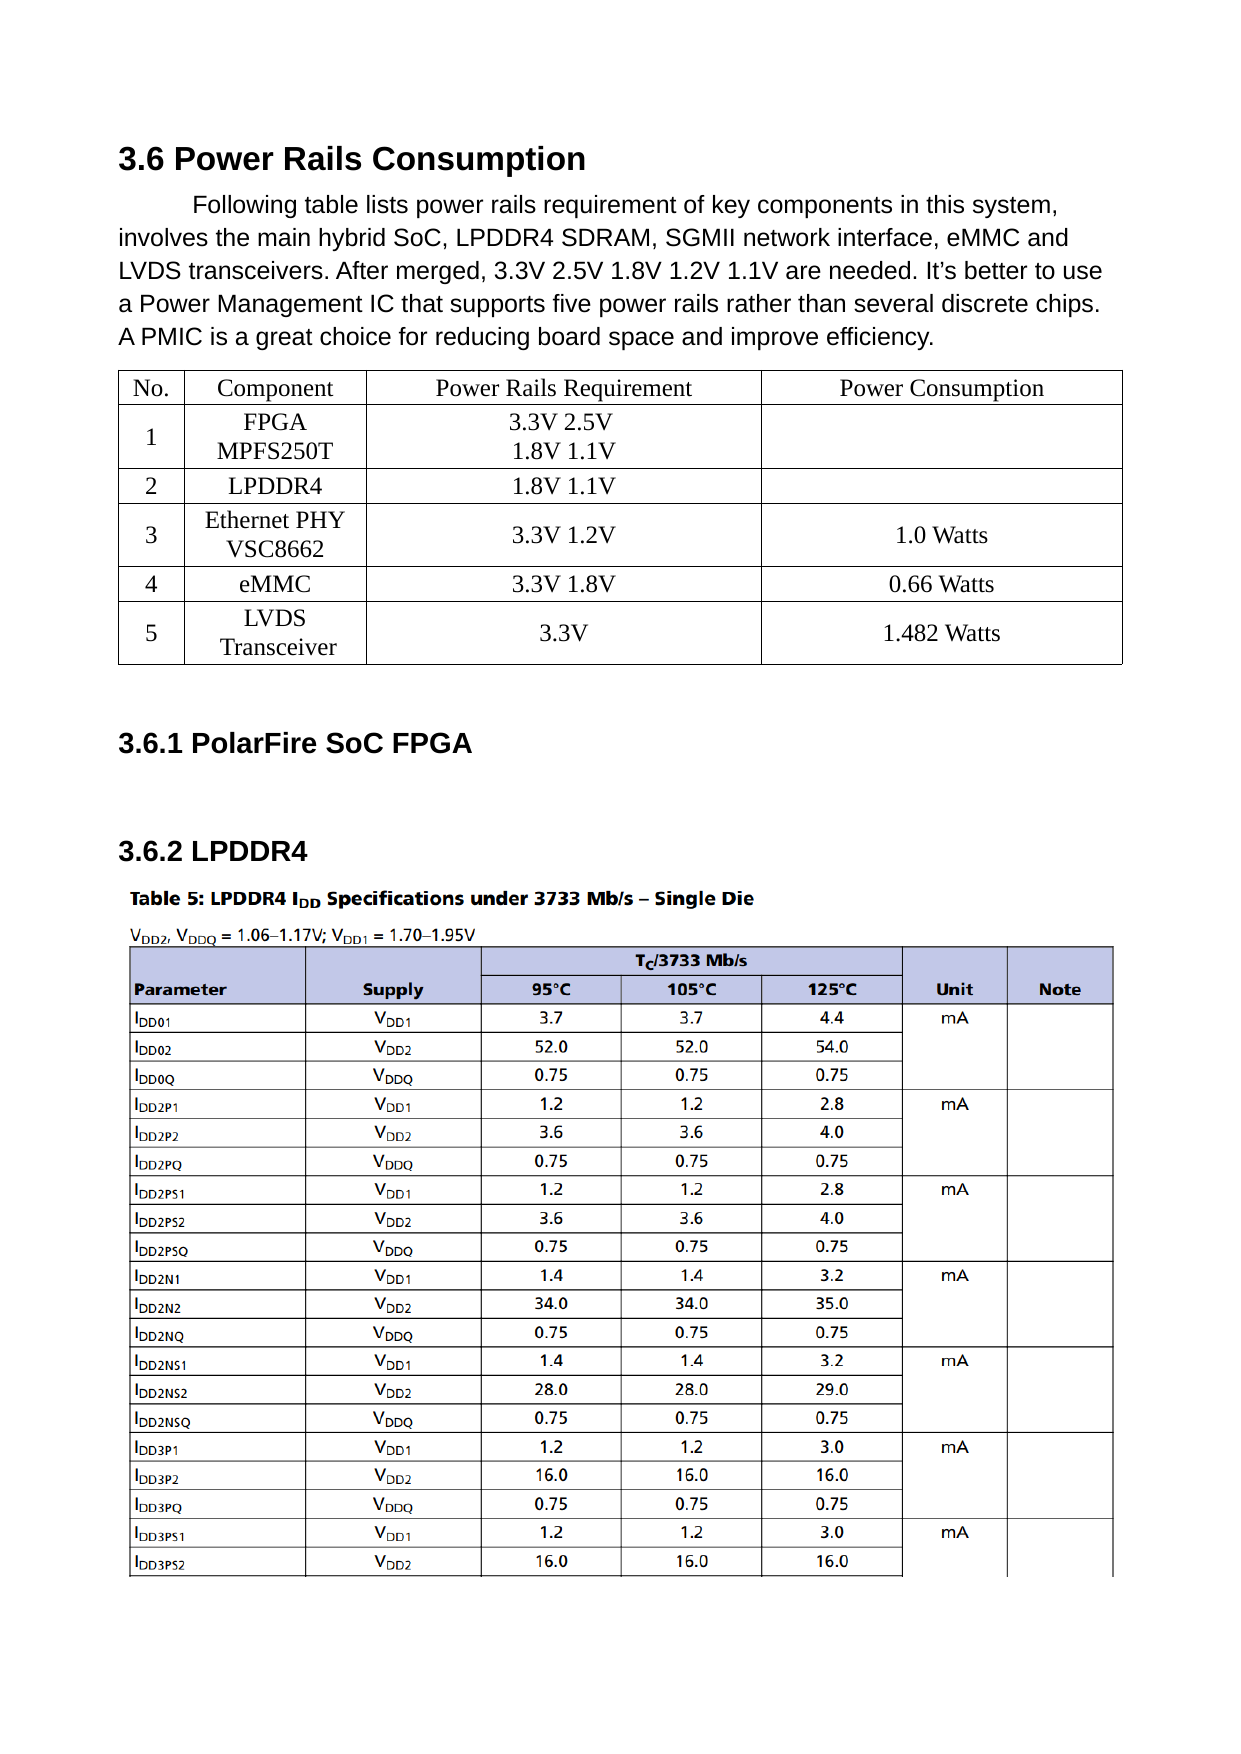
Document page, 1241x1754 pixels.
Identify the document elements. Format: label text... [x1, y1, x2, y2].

table_cell Ethernet PHY VSC8662 [185, 504, 366, 566]
table_cell eMMC [185, 567, 366, 601]
table_cell 1.8V 1.1V [367, 469, 761, 502]
text Following table lists power rails requirement of key components in this system, involves the main hybrid SoC, LPDDR4 SDRAM, SGMII network interface, eMMC and LVDS transceivers. After merged, 3.3V 2.5V 1.8V 1.2V 1.1V are needed. It’s better to use a Power Management IC that supports five power rails rather than several discrete chips. A PMIC is a great choice for reducing board space and improve efficiency. [118, 190, 1122, 351]
subtitle 3.6.1 PolarFire SoC FPGA [118, 726, 1122, 760]
table_cell 1.0 Watts [762, 504, 1122, 566]
table_header No. [119, 371, 184, 404]
table_cell LPDDR4 [185, 469, 366, 502]
table_cell 0.66 Watts [762, 567, 1122, 601]
table_cell 1.482 Watts [762, 602, 1122, 664]
subtitle 3.6.2 LPDDR4 [118, 834, 1122, 868]
table_cell 3.3V 2.5V 1.8V 1.1V [367, 405, 761, 468]
table_cell [762, 469, 1122, 502]
table_cell LVDS Transceiver [185, 602, 366, 664]
table_cell 1 [119, 405, 184, 468]
table_header Component [185, 371, 366, 404]
table_cell 5 [119, 602, 184, 664]
table_cell 3.3V 1.2V [367, 504, 761, 566]
table_cell 3.3V [367, 602, 761, 664]
table_header Power Consumption [762, 371, 1122, 404]
table_header Power Rails Requirement [367, 371, 761, 404]
table_cell 2 [119, 469, 184, 502]
table_cell [762, 405, 1122, 468]
table_cell 3.3V 1.8V [367, 567, 761, 601]
table_cell FPGA MPFS250T [185, 405, 366, 468]
table_cell 3 [119, 504, 184, 566]
subtitle 3.6 Power Rails Consumption [118, 139, 1122, 177]
picture [118, 878, 1123, 1577]
table_cell 4 [119, 567, 184, 601]
